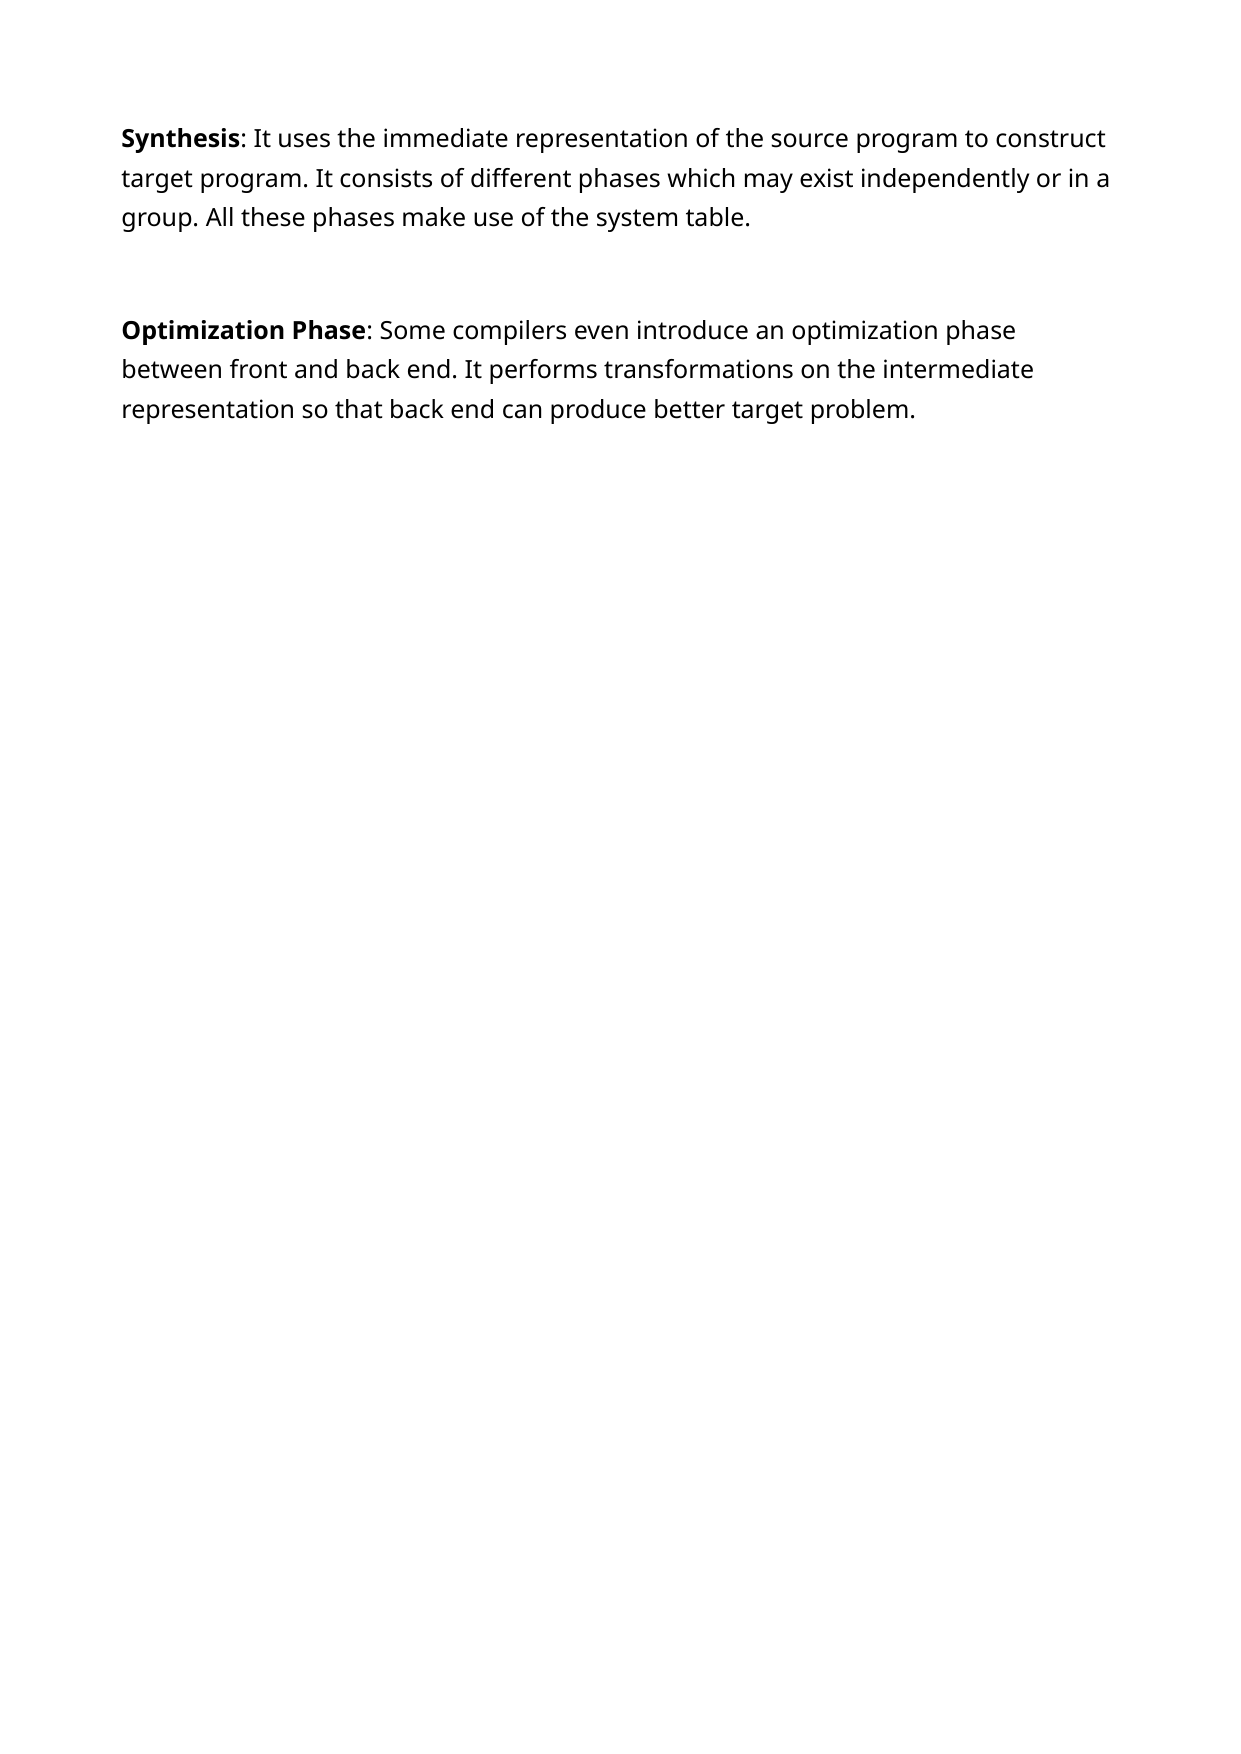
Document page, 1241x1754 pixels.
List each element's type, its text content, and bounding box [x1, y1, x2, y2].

text Optimization Phase: Some compilers even introduce an optimization phase between front and back end. It performs transformations on the intermediate representation so that back end can produce better target problem. [118, 310, 1122, 428]
text Synthesis: It uses the immediate representation of the source program to construct target program. It consists of different phases which may exist independently or in a group. All these phases make use of the system table. [118, 118, 1122, 237]
